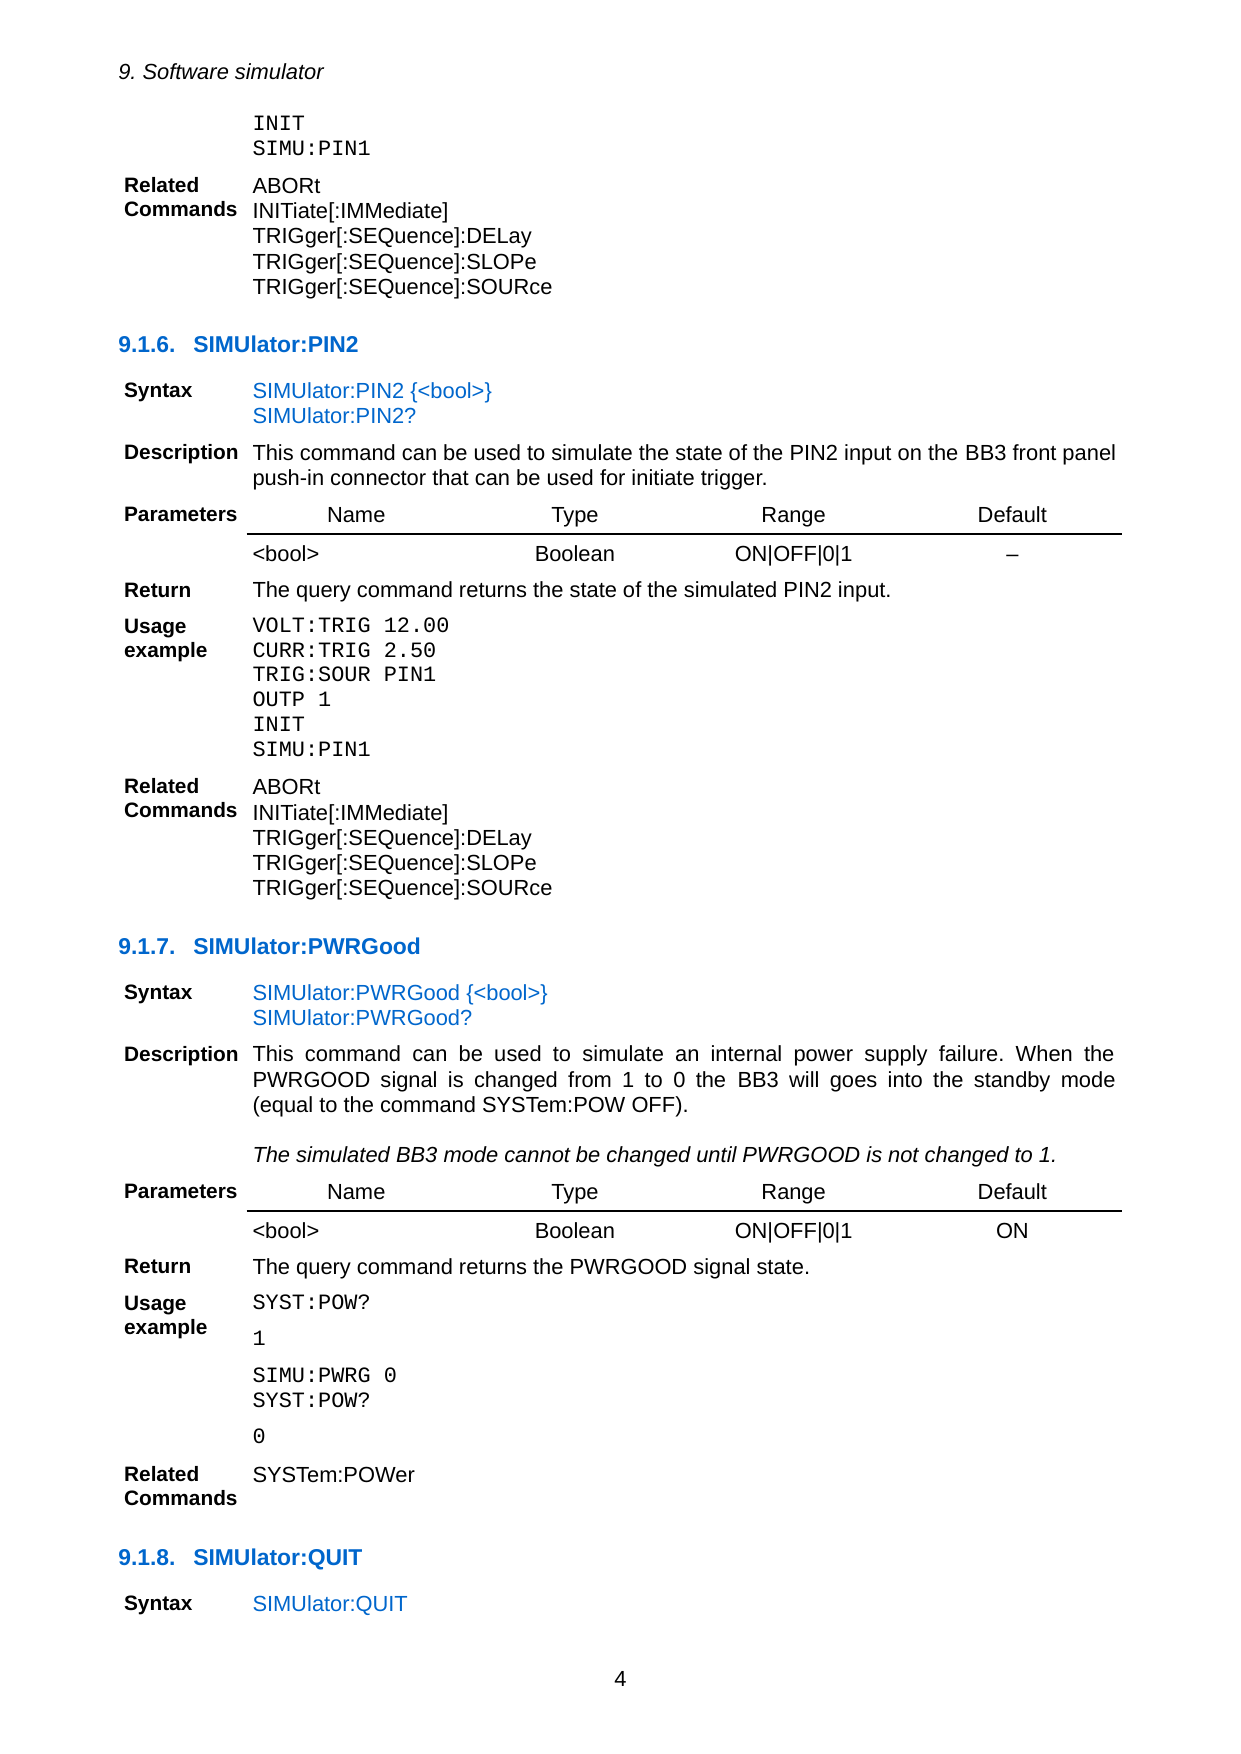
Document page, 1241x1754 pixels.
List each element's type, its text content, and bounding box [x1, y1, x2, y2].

table_cell – [903, 535, 1122, 572]
table_cell This command can be used to simulate the state of the PIN2 input on the BB3 front panel push-in connector that can be used for initiate trigger. [247, 434, 1122, 496]
table_cell Default [903, 1173, 1122, 1210]
table_cell Parameters [118, 1173, 247, 1248]
table_cell <bool> [247, 1212, 465, 1248]
table_cell ABORt INITiate[:IMMediate] TRIGger[:SEQuence]:DELay TRIGger[:SEQuence]:SLOPe TRIGger[:SEQuence]:SOURce [247, 769, 1122, 906]
table_cell ON|OFF|0|1 [684, 1212, 903, 1248]
table_cell Name [247, 496, 465, 533]
subtitle SIMUlator:PWRGood [118, 933, 1122, 959]
table_cell Usage example [118, 1285, 247, 1456]
table_header Syntax [118, 974, 247, 1036]
table_cell Range [684, 1173, 903, 1210]
table_cell Usage example [118, 608, 247, 768]
table_cell The query command returns the PWRGOOD signal state. [247, 1249, 1122, 1285]
table_cell ON|OFF|0|1 [684, 535, 903, 572]
table_cell SYSTem:POWer [247, 1456, 1122, 1518]
table_cell Description [118, 434, 247, 496]
table_cell Default [903, 496, 1122, 533]
table_cell Related Commands [118, 769, 247, 906]
table_cell Return [118, 1249, 247, 1285]
table_cell Related Commands [118, 1456, 247, 1518]
table_cell <bool> [247, 535, 465, 572]
table_cell Boolean [465, 535, 684, 572]
subtitle SIMUlator:PIN2 [118, 331, 1122, 358]
table_cell ON [903, 1212, 1122, 1248]
table_cell Type [465, 1173, 684, 1210]
table_cell [118, 106, 247, 167]
table_cell Related Commands [118, 167, 247, 305]
table_header SIMUlator:PWRGood {<bool>} SIMUlator:PWRGood? [247, 974, 1122, 1036]
table_cell Parameters [118, 496, 247, 572]
table_header SIMUlator:QUIT [247, 1586, 1122, 1622]
table_cell ABORt INITiate[:IMMediate] TRIGger[:SEQuence]:DELay TRIGger[:SEQuence]:SLOPe TRIGger[:SEQuence]:SOURce [247, 167, 1122, 305]
table_cell INIT SIMU:PIN1 [247, 106, 1122, 167]
table_cell Type [465, 496, 684, 533]
table_cell SYST:POW? 1 SIMU:PWRG 0 SYST:POW? 0 [247, 1285, 1122, 1456]
table_cell Description [118, 1036, 247, 1173]
table_cell VOLT:TRIG 12.00 CURR:TRIG 2.50 TRIG:SOUR PIN1 OUTP 1 INIT SIMU:PIN1 [247, 608, 1122, 768]
table_header Syntax [118, 1586, 247, 1622]
table_cell Range [684, 496, 903, 533]
table_cell Name [247, 1173, 465, 1210]
subtitle SIMUlator:QUIT [118, 1544, 1122, 1571]
table_cell This command can be used to simulate an internal power supply failure. When the PWRGOOD signal is changed from 1 to 0 the BB3 will goes into the standby mode (equal to the command SYSTem:POW OFF). The simulated BB3 mode cannot be changed until PWRGOOD is not changed to 1. [247, 1036, 1122, 1173]
table_cell Boolean [465, 1212, 684, 1248]
table_header Syntax [118, 373, 247, 434]
table_header SIMUlator:PIN2 {<bool>} SIMUlator:PIN2? [247, 373, 1122, 434]
table_cell Return [118, 572, 247, 608]
table_cell The query command returns the state of the simulated PIN2 input. [247, 572, 1122, 608]
